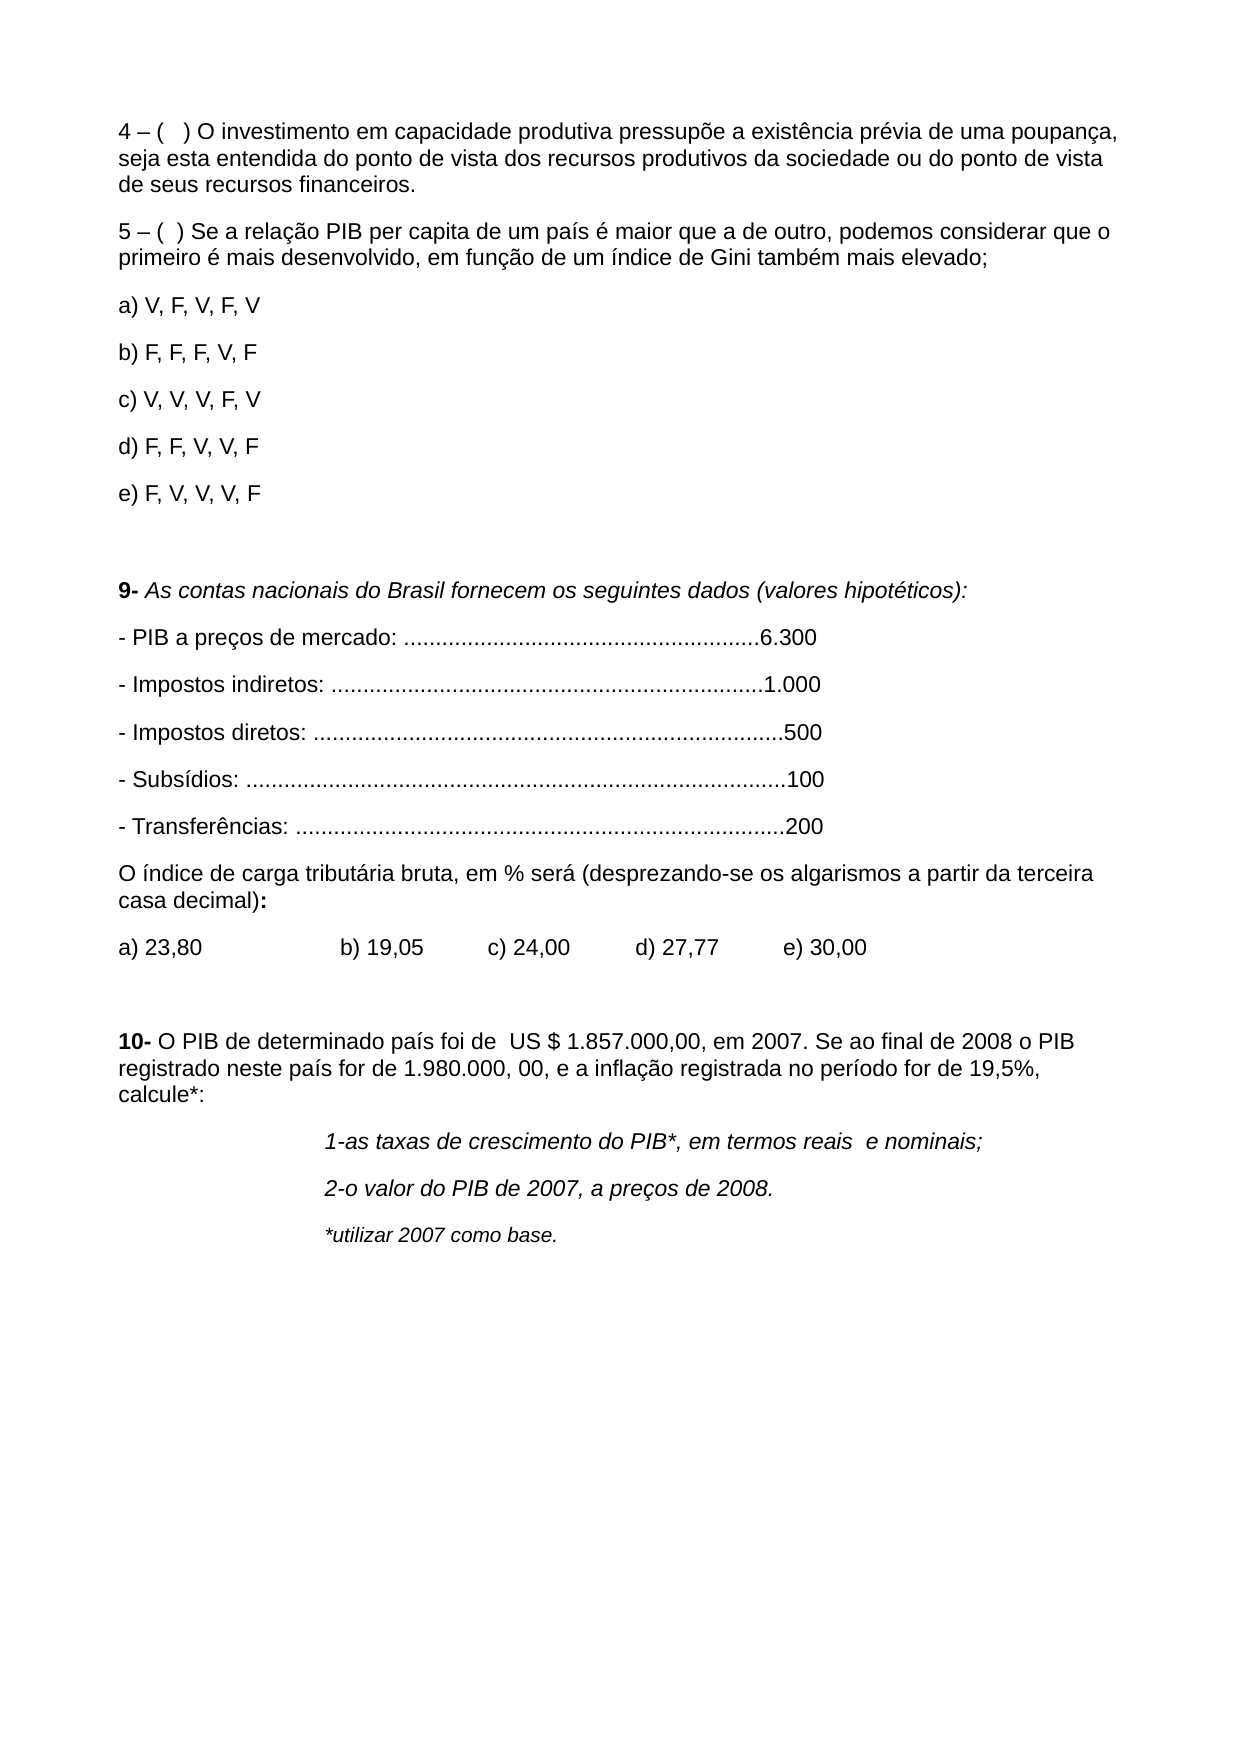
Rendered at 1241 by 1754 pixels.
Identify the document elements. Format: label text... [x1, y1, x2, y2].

list o valor do PIB de 2007, a preços de 2008. [324, 1175, 1122, 1202]
text a) 23,80 b) 19,05 c) 24,00 d) 27,77 e) 30,00 [118, 934, 1122, 960]
text - PIB a preços de mercado: ........................................................6.300 [118, 624, 1122, 651]
text 9- As contas nacionais do Brasil fornecem os seguintes dados (valores hipotéticos): [118, 577, 1122, 603]
text b) F, F, F, V, F [118, 339, 1122, 365]
text c) V, V, V, F, V [118, 386, 1122, 412]
text 4 – ( ) O investimento em capacidade produtiva pressupõe a existência prévia de uma poupança, seja esta entendida do ponto de vista dos recursos produtivos da sociedade ou do ponto de vista de seus recursos financeiros. [118, 118, 1122, 197]
text e) F, V, V, V, F [118, 480, 1122, 507]
list as taxas de crescimento do PIB*, em termos reais e nominais; [324, 1128, 1122, 1154]
text - Impostos diretos: ..........................................................................500 [118, 719, 1122, 745]
text a) V, F, V, F, V [118, 292, 1122, 318]
text *utilizar 2007 como base. [324, 1222, 1122, 1246]
text O índice de carga tributária bruta, em % será (desprezando-se os algarismos a partir da terceira casa decimal): [118, 860, 1122, 913]
text 10- O PIB de determinado país foi de US $ 1.857.000,00, em 2007. Se ao final de 2008 o PIB registrado neste país for de 1.980.000, 00, e a inflação registrada no período for de 19,5%, calcule*: [118, 1028, 1122, 1107]
text - Subsídios: .....................................................................................100 [118, 766, 1122, 792]
text - Transferências: .............................................................................200 [118, 813, 1122, 839]
text d) F, F, V, V, F [118, 433, 1122, 459]
text - Impostos indiretos: ....................................................................1.000 [118, 671, 1122, 698]
text 5 – ( ) Se a relação PIB per capita de um país é maior que a de outro, podemos considerar que o primeiro é mais desenvolvido, em função de um índice de Gini também mais elevado; [118, 218, 1122, 271]
